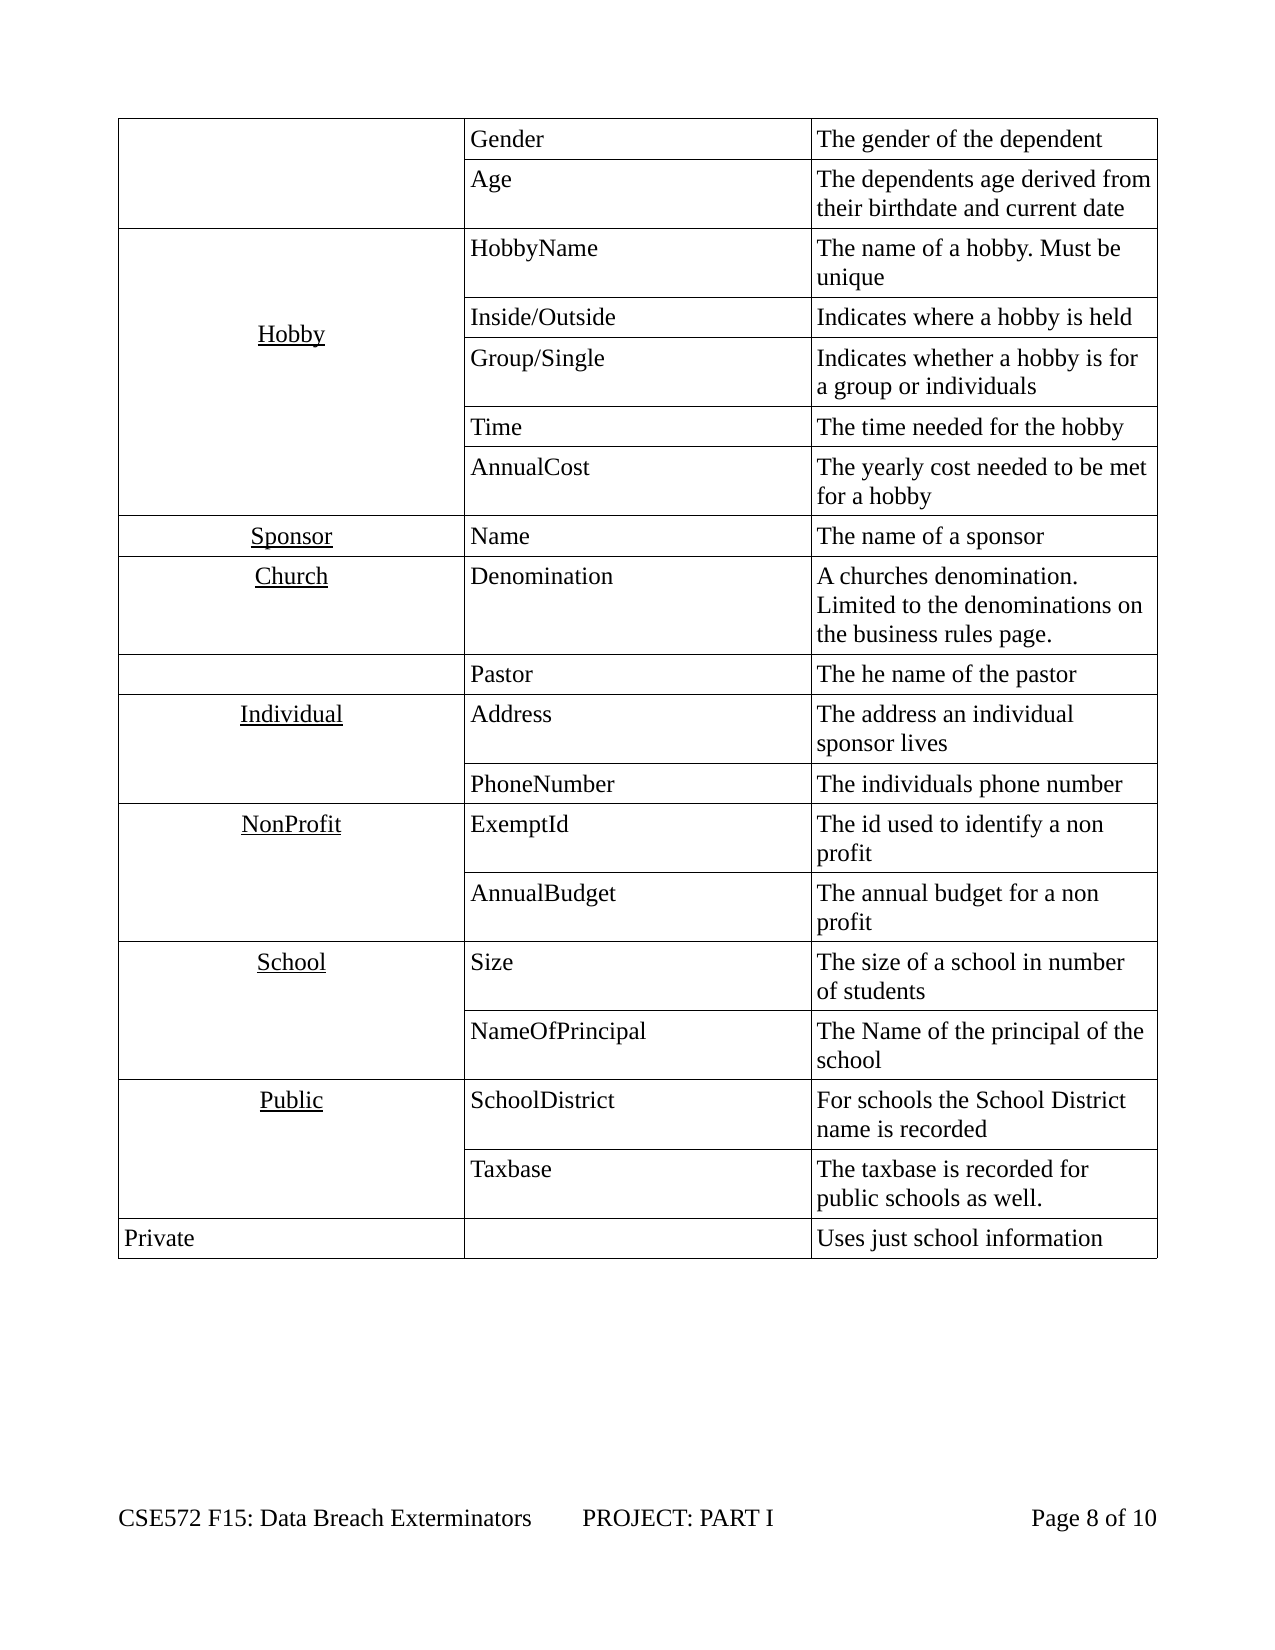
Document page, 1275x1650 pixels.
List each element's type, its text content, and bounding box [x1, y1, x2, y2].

table_cell Inside/Outside [465, 298, 811, 337]
table_cell Pastor [465, 655, 811, 694]
table_cell The annual budget for a non profit [812, 873, 1157, 941]
table_cell Denomination [465, 557, 811, 653]
table_cell Public [119, 1080, 464, 1217]
table_cell The Name of the principal of the school [812, 1011, 1157, 1079]
table_cell SchoolDistrict [465, 1080, 811, 1148]
table_cell NonProfit [119, 804, 464, 941]
table_cell The time needed for the hobby [812, 407, 1157, 446]
table_cell AnnualBudget [465, 873, 811, 941]
table_cell Individual [119, 695, 464, 803]
table_cell The he name of the pastor [812, 655, 1157, 694]
table_cell ExemptId [465, 804, 811, 872]
table_cell Gender [465, 119, 811, 158]
table_cell The name of a sponsor [812, 516, 1157, 556]
table_cell AnnualCost [465, 447, 811, 515]
table_cell HobbyName [465, 229, 811, 297]
table_cell NameOfPrincipal [465, 1011, 811, 1079]
table_cell Taxbase [465, 1150, 811, 1217]
table_cell [465, 1219, 811, 1258]
table_cell School [119, 942, 464, 1079]
table_cell Sponsor [119, 516, 464, 556]
table_cell Indicates where a hobby is held [812, 298, 1157, 337]
table_cell Size [465, 942, 811, 1010]
table_cell A churches denomination. Limited to the denominations on the business rules page. [812, 557, 1157, 653]
table_cell The gender of the dependent [812, 119, 1157, 158]
table_cell Indicates whether a hobby is for a group or individuals [812, 338, 1157, 406]
table_cell The taxbase is recorded for public schools as well. [812, 1150, 1157, 1217]
table_cell Hobby [119, 229, 464, 515]
table_cell Name [465, 516, 811, 556]
table_cell The size of a school in number of students [812, 942, 1157, 1010]
table_cell Private [119, 1219, 464, 1258]
table_cell Time [465, 407, 811, 446]
table_cell The address an individual sponsor lives [812, 695, 1157, 763]
table_cell Church [119, 557, 464, 653]
table_cell For schools the School District name is recorded [812, 1080, 1157, 1148]
table_cell [119, 655, 464, 694]
table_cell Age [465, 160, 811, 227]
table_cell [119, 119, 464, 227]
table_cell The yearly cost needed to be met for a hobby [812, 447, 1157, 515]
table_cell PhoneNumber [465, 764, 811, 803]
table_cell The individuals phone number [812, 764, 1157, 803]
table_cell The name of a hobby. Must be unique [812, 229, 1157, 297]
table_cell Address [465, 695, 811, 763]
table_cell The dependents age derived from their birthdate and current date [812, 160, 1157, 227]
table_cell Uses just school information [812, 1219, 1157, 1258]
table_cell The id used to identify a non profit [812, 804, 1157, 872]
table_cell Group/Single [465, 338, 811, 406]
